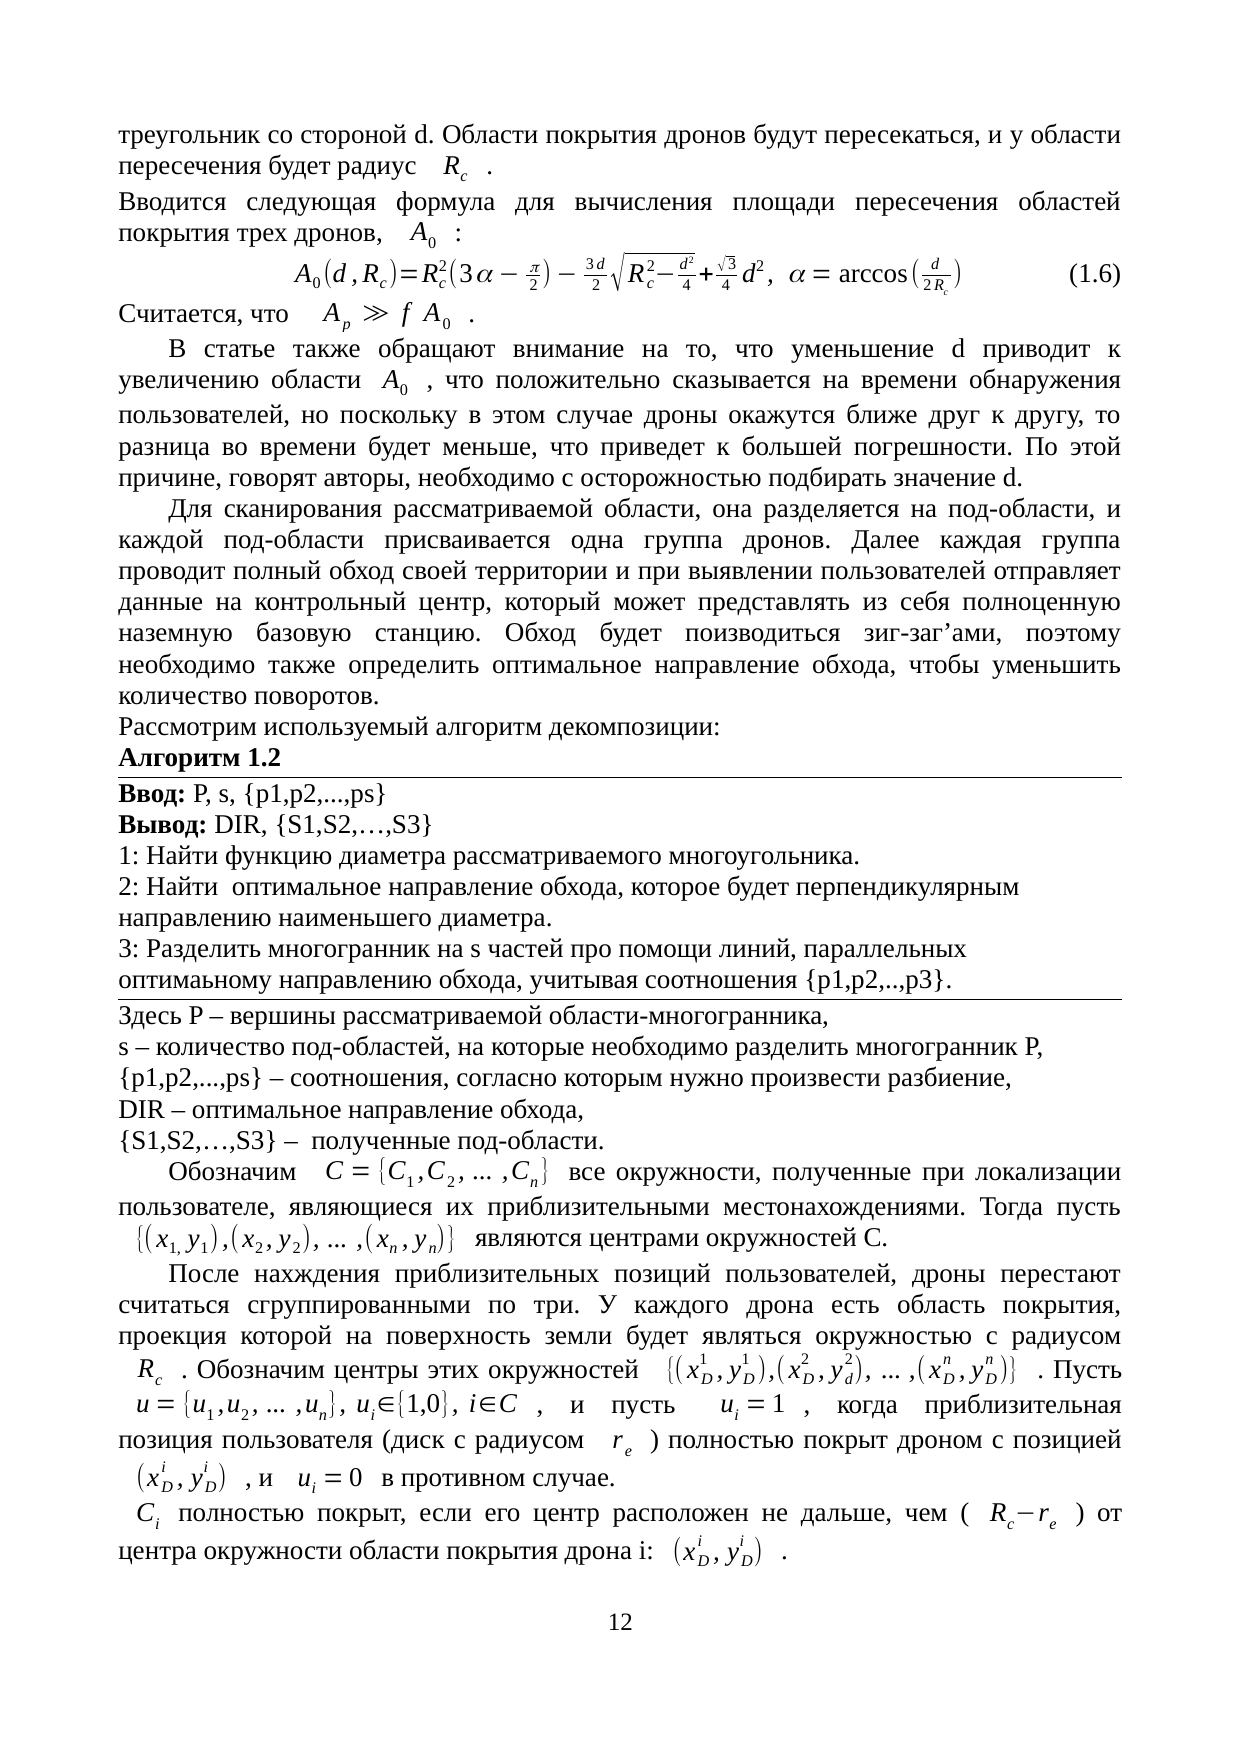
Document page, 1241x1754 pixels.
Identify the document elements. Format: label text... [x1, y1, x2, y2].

text В статье также обращают внимание на то, что уменьшение d приводит к увеличению области, что положительно сказывается на времени обнаружения пользователей, но поскольку в этом случае дроны окажутся ближе друг к другу, то разница во времени будет меньше, что приведет к большей погрешности. По этой причине, говорят авторы, необходимо с осторожностью подбирать значение d. [118, 332, 1122, 492]
text Алгоритм 1.2 [118, 741, 1122, 777]
text Ввод: P, s, {p1,p2,...,ps} [118, 778, 1122, 808]
text Вывод: DIR, {S1,S2,…,S3} [118, 808, 1122, 839]
text (1.6) [118, 251, 1122, 297]
text Для сканирования рассматриваемой области, она разделяется на под-области, и каждой под-области присваивается одна группа дронов. Далее каждая группа проводит полный обход своей территории и при выявлении пользователей отправляет данные на контрольный центр, который может представлять из себя полноценную наземную базовую станцию. Обход будет поизводиться зиг-заг’ами, поэтому необходимо также определить оптимальное направление обхода, чтобы уменьшить количество поворотов. [118, 492, 1122, 710]
text 2: Найти оптимальное направление обхода, которое будет перпендикулярным направлению наименьшего диаметра. [118, 870, 1122, 932]
text Считается, что . [118, 297, 1122, 332]
text DIR – оптимальное направление обхода, [118, 1093, 1122, 1124]
text Рассмотрим используемый алгоритм декомпозиции: [118, 710, 1122, 741]
text Обозначим все окружности, полученные при локализации пользователе, являющиеся их приблизительными местонахождениями. Тогда пусть являются центрами окружностей С. [118, 1155, 1122, 1257]
text s – количество под-областей, на которые необходимо разделить многогранник P, [118, 1030, 1122, 1062]
text После нахждения приблизительных позиций пользователей, дроны перестают считаться сгруппированными по три. У каждого дрона есть область покрытия, проекция которой на поверхность земли будет являться окружностью с радиусом . Обозначим центры этих окружностей . Пусть , и пусть , когда приблизительная позиция пользователя (диск с радиусом ) полностью покрыт дроном с позицией , и в противном случае. [118, 1257, 1122, 1497]
text 3: Разделить многогранник на s частей про помощи линий, параллельных оптимаьному направлению обхода, учитывая соотношения {p1,p2,..,p3}. [118, 932, 1122, 999]
text треугольник со стороной d. Области покрытия дронов будут пересекаться, и у области пересечения будет радиус . [118, 118, 1122, 184]
text Вводится следующая формула для вычисления площади пересечения областей покрытия трех дронов, : [118, 184, 1122, 251]
text полностью покрыт, если его центр расположен не дальше, чем () от центра окружности области покрытия дрона i:. [118, 1497, 1122, 1570]
text Здесь P – вершины рассматриваемой области-многогранника, [118, 1000, 1122, 1030]
text 1: Найти функцию диаметра рассматриваемого многоугольника. [118, 839, 1122, 870]
text {S1,S2,…,S3} – полученные под-области. [118, 1124, 1122, 1155]
text {p1,p2,...,ps} – cоотношения, согласно которым нужно произвести разбиение, [118, 1062, 1122, 1093]
